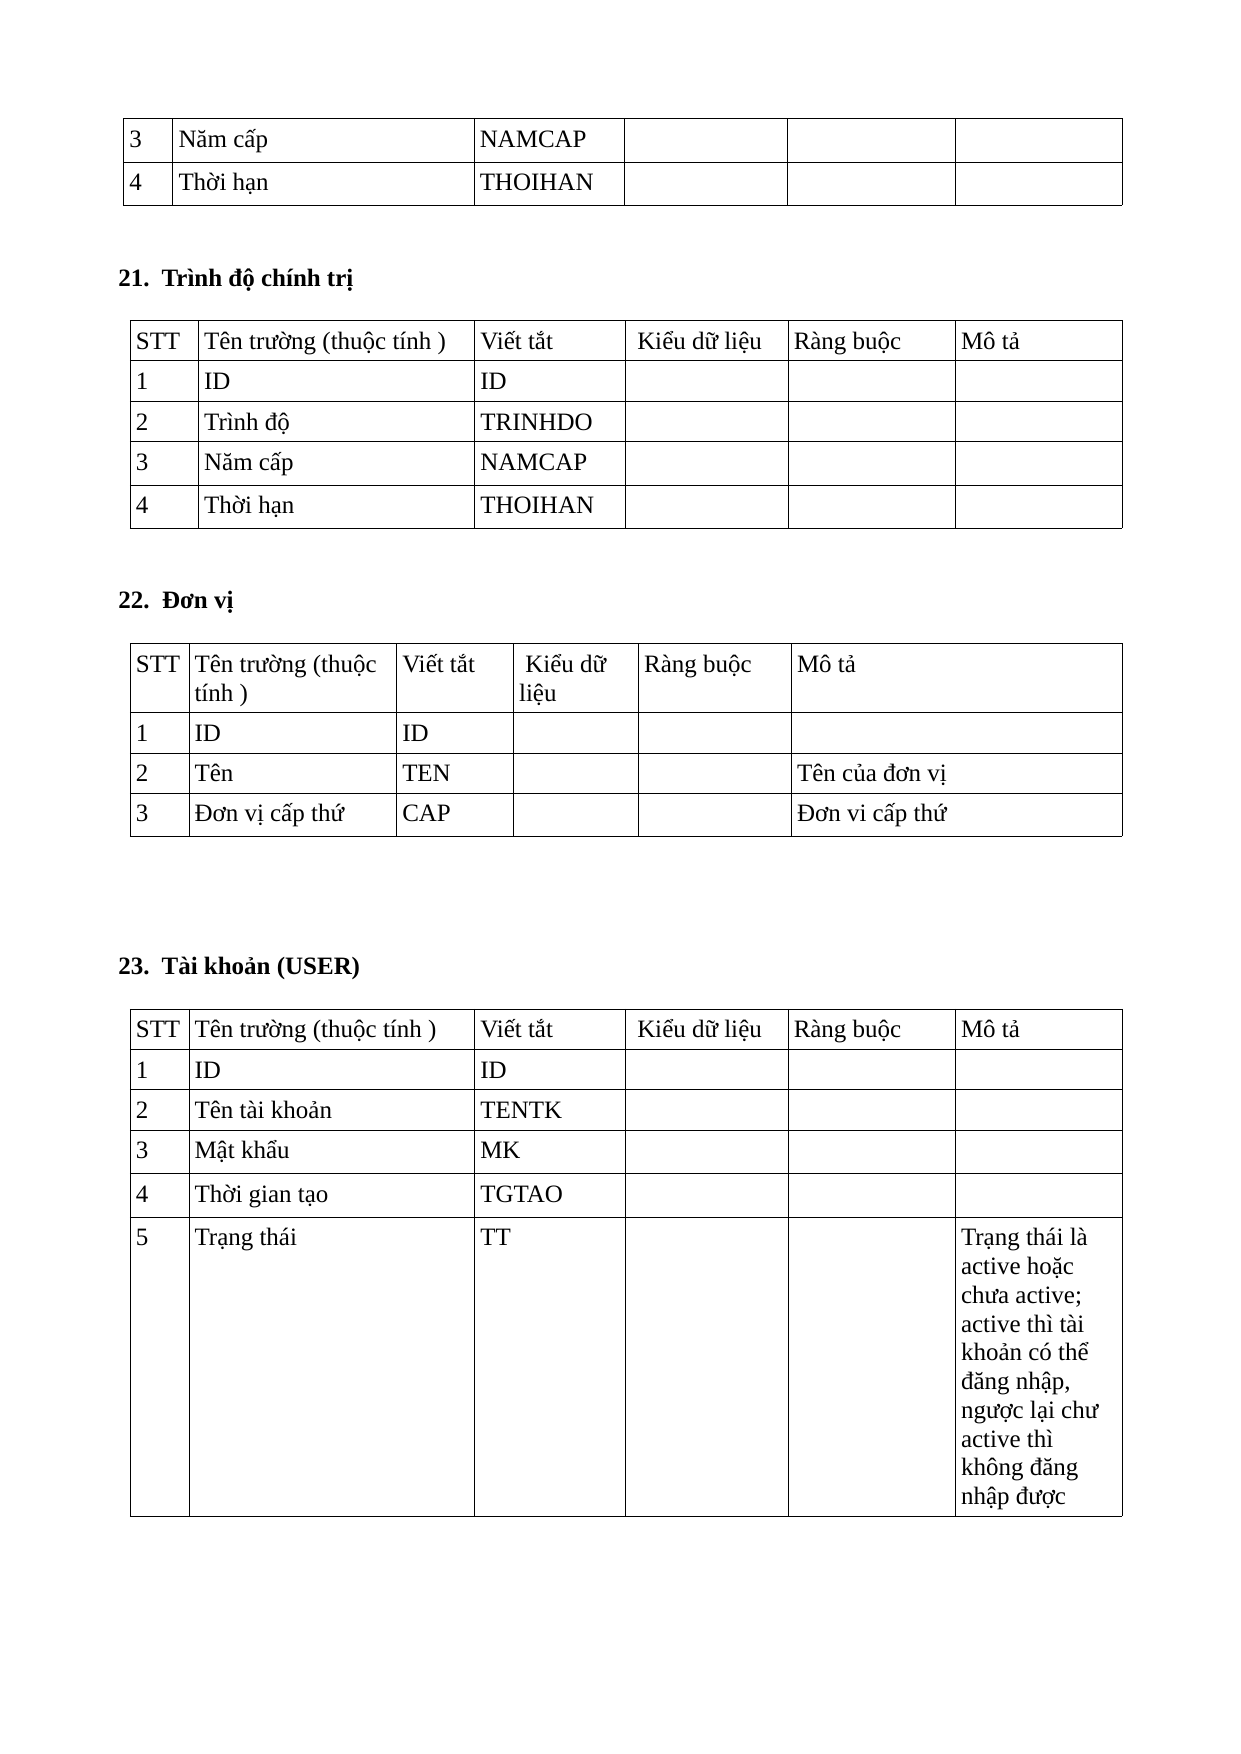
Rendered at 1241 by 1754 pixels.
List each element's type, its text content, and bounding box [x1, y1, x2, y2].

table_cell Đơn vi cấp thứ [792, 794, 1122, 836]
table_cell [792, 713, 1122, 752]
table_cell [639, 754, 791, 793]
table_cell TGTAO [475, 1174, 625, 1217]
table_header Tên trường (thuộc tính ) [190, 1010, 474, 1049]
table_header Kiểu dữ liệu [514, 644, 638, 712]
table_cell CAP [397, 794, 513, 836]
table_cell 1 [131, 1050, 189, 1089]
table_cell 1 [131, 361, 198, 401]
table_header Mô tả [956, 1010, 1122, 1049]
table_cell [956, 1174, 1122, 1217]
table_cell [789, 486, 955, 528]
table_cell [788, 163, 955, 205]
table_cell 3 [124, 119, 172, 162]
table_cell [956, 402, 1122, 441]
table_cell Tên của đơn vị [792, 754, 1122, 793]
table_header Mô tả [956, 321, 1122, 360]
table_cell [639, 794, 791, 836]
table_header Tên trường (thuộc tính ) [199, 321, 474, 360]
table_cell ID [475, 1050, 625, 1089]
table_header Ràng buộc [789, 321, 955, 360]
table_cell 4 [131, 1174, 189, 1217]
table_cell 2 [131, 402, 198, 441]
table_cell 1 [131, 713, 189, 752]
table_cell [626, 1174, 788, 1217]
table_cell Năm cấp [173, 119, 474, 162]
table_cell [626, 1218, 788, 1516]
table_cell TENTK [475, 1090, 625, 1130]
table_cell [956, 361, 1122, 401]
table_header Viết tắt [475, 321, 625, 360]
table_cell Thời hạn [199, 486, 474, 528]
table_cell Thời gian tạo [190, 1174, 474, 1217]
table_cell [789, 442, 955, 484]
table_header STT [131, 321, 198, 360]
table_header Viết tắt [475, 1010, 625, 1049]
table_cell [789, 402, 955, 441]
table_cell [514, 754, 638, 793]
table_cell [639, 713, 791, 752]
table_cell ID [190, 713, 396, 752]
table_header Ràng buộc [639, 644, 791, 712]
table_header STT [131, 1010, 189, 1049]
table_cell Trạng thái là active hoặc chưa active; active thì tài khoản có thể đăng nhập, ngược lại chư active thì không đăng nhập được [956, 1218, 1122, 1516]
table_header Viết tắt [397, 644, 513, 712]
table_cell Thời hạn [173, 163, 474, 205]
table_cell [788, 119, 955, 162]
table_cell Tên tài khoản [190, 1090, 474, 1130]
table_cell [789, 1218, 955, 1516]
text 22. Đơn vị [118, 586, 1122, 614]
table_cell [626, 1131, 788, 1173]
table_cell THOIHAN [475, 486, 625, 528]
table_cell 3 [131, 1131, 189, 1173]
table_cell [956, 486, 1122, 528]
table_cell [956, 119, 1122, 162]
table_cell [789, 1131, 955, 1173]
table_cell ID [190, 1050, 474, 1089]
table_cell Đơn vị cấp thứ [190, 794, 396, 836]
table_cell 4 [131, 486, 198, 528]
table_cell [514, 713, 638, 752]
table_cell ID [397, 713, 513, 752]
table_header Kiểu dữ liệu [626, 1010, 788, 1049]
table_header Tên trường (thuộc tính ) [190, 644, 396, 712]
table_cell [626, 402, 788, 441]
table_cell [625, 163, 787, 205]
table_cell [626, 1050, 788, 1089]
table_cell [626, 486, 788, 528]
table_header Kiểu dữ liệu [626, 321, 788, 360]
table_cell [956, 163, 1122, 205]
table_cell [789, 361, 955, 401]
table_cell THOIHAN [475, 163, 624, 205]
table_cell [956, 442, 1122, 484]
table_cell NAMCAP [475, 119, 624, 162]
table_cell [514, 794, 638, 836]
table_cell [956, 1090, 1122, 1130]
table_cell 2 [131, 754, 189, 793]
table_cell NAMCAP [475, 442, 625, 484]
text 21. Trình độ chính trị [118, 263, 1122, 291]
table_cell [625, 119, 787, 162]
table_cell [789, 1174, 955, 1217]
table_cell [956, 1050, 1122, 1089]
table_cell 5 [131, 1218, 189, 1516]
table_cell ID [199, 361, 474, 401]
table_cell [956, 1131, 1122, 1173]
table_cell 4 [124, 163, 172, 205]
table_cell TT [475, 1218, 625, 1516]
table_cell [626, 1090, 788, 1130]
table_cell ID [475, 361, 625, 401]
table_cell Năm cấp [199, 442, 474, 484]
table_cell Mật khẩu [190, 1131, 474, 1173]
table_cell [626, 442, 788, 484]
table_header Mô tả [792, 644, 1122, 712]
table_header STT [131, 644, 189, 712]
table_cell Trạng thái [190, 1218, 474, 1516]
table_cell 2 [131, 1090, 189, 1130]
table_cell Trình độ [199, 402, 474, 441]
table_cell 3 [131, 794, 189, 836]
text 23. Tài khoản (USER) [118, 951, 1122, 980]
table_cell MK [475, 1131, 625, 1173]
table_cell Tên [190, 754, 396, 793]
table_cell TEN [397, 754, 513, 793]
table_header Ràng buộc [789, 1010, 955, 1049]
table_cell [626, 361, 788, 401]
table_cell 3 [131, 442, 198, 484]
table_cell [789, 1090, 955, 1130]
table_cell TRINHDO [475, 402, 625, 441]
table_cell [789, 1050, 955, 1089]
